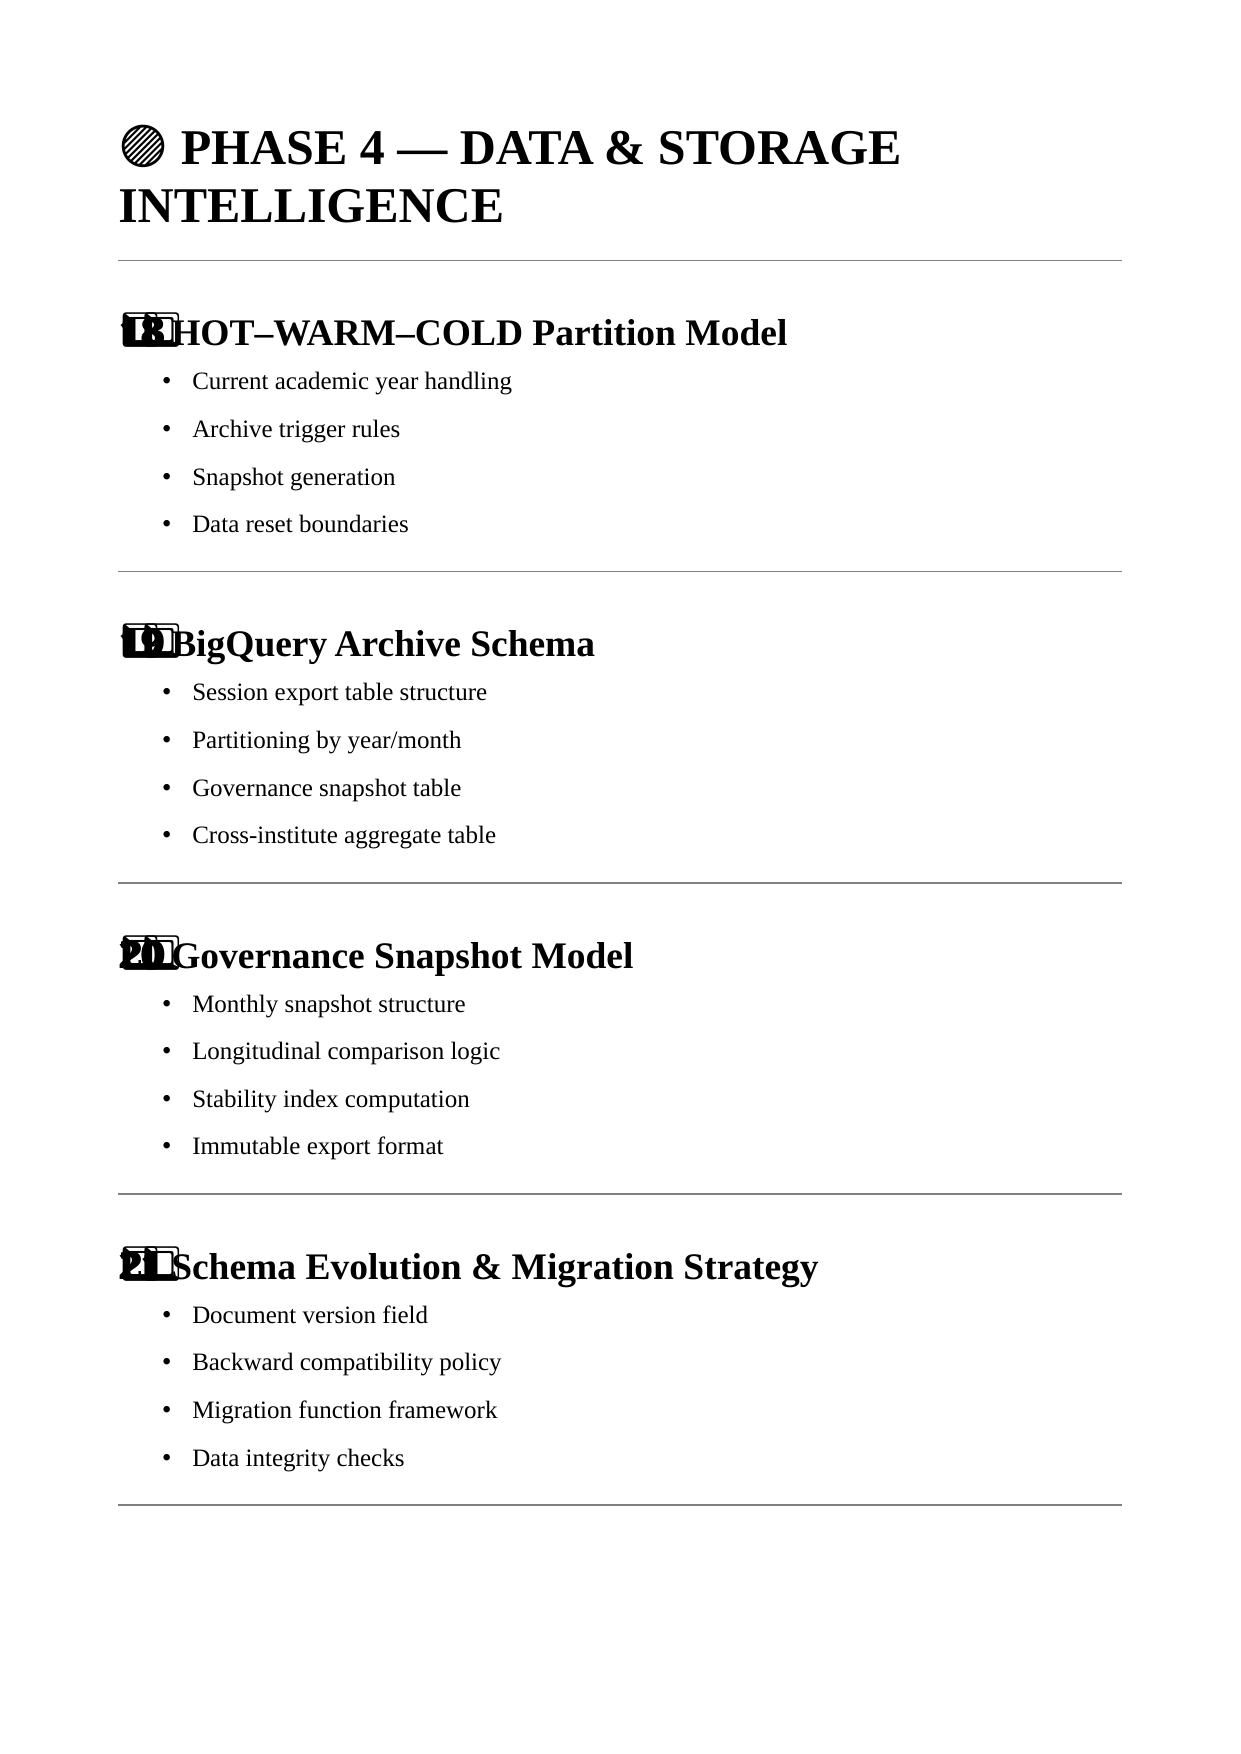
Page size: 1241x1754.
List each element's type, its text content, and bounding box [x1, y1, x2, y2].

subtitle 1️⃣8️⃣ HOT–WARM–COLD Partition Model [118, 311, 1122, 354]
list Longitudinal comparison logic [162, 1036, 1122, 1065]
subtitle 2️⃣0️⃣ Governance Snapshot Model [118, 933, 1122, 976]
list Document version field [162, 1300, 1122, 1328]
list Monthly snapshot structure [162, 989, 1122, 1017]
list Partitioning by year/month [162, 725, 1122, 754]
list Cross-institute aggregate table [162, 820, 1122, 849]
list Migration function framework [162, 1395, 1122, 1424]
subtitle 2️⃣1️⃣ Schema Evolution & Migration Strategy [118, 1244, 1122, 1287]
list Data integrity checks [162, 1443, 1122, 1471]
list Immutable export format [162, 1131, 1122, 1160]
list Governance snapshot table [162, 773, 1122, 801]
list Session export table structure [162, 677, 1122, 706]
list Archive trigger rules [162, 414, 1122, 443]
list Snapshot generation [162, 462, 1122, 490]
subtitle 1️⃣9️⃣ BigQuery Archive Schema [118, 622, 1122, 665]
subtitle 🟣 PHASE 4 — DATA & STORAGE INTELLIGENCE [118, 118, 1122, 233]
list Data reset boundaries [162, 509, 1122, 538]
list Current academic year handling [162, 366, 1122, 395]
list Backward compatibility policy [162, 1347, 1122, 1376]
list Stability index computation [162, 1084, 1122, 1113]
